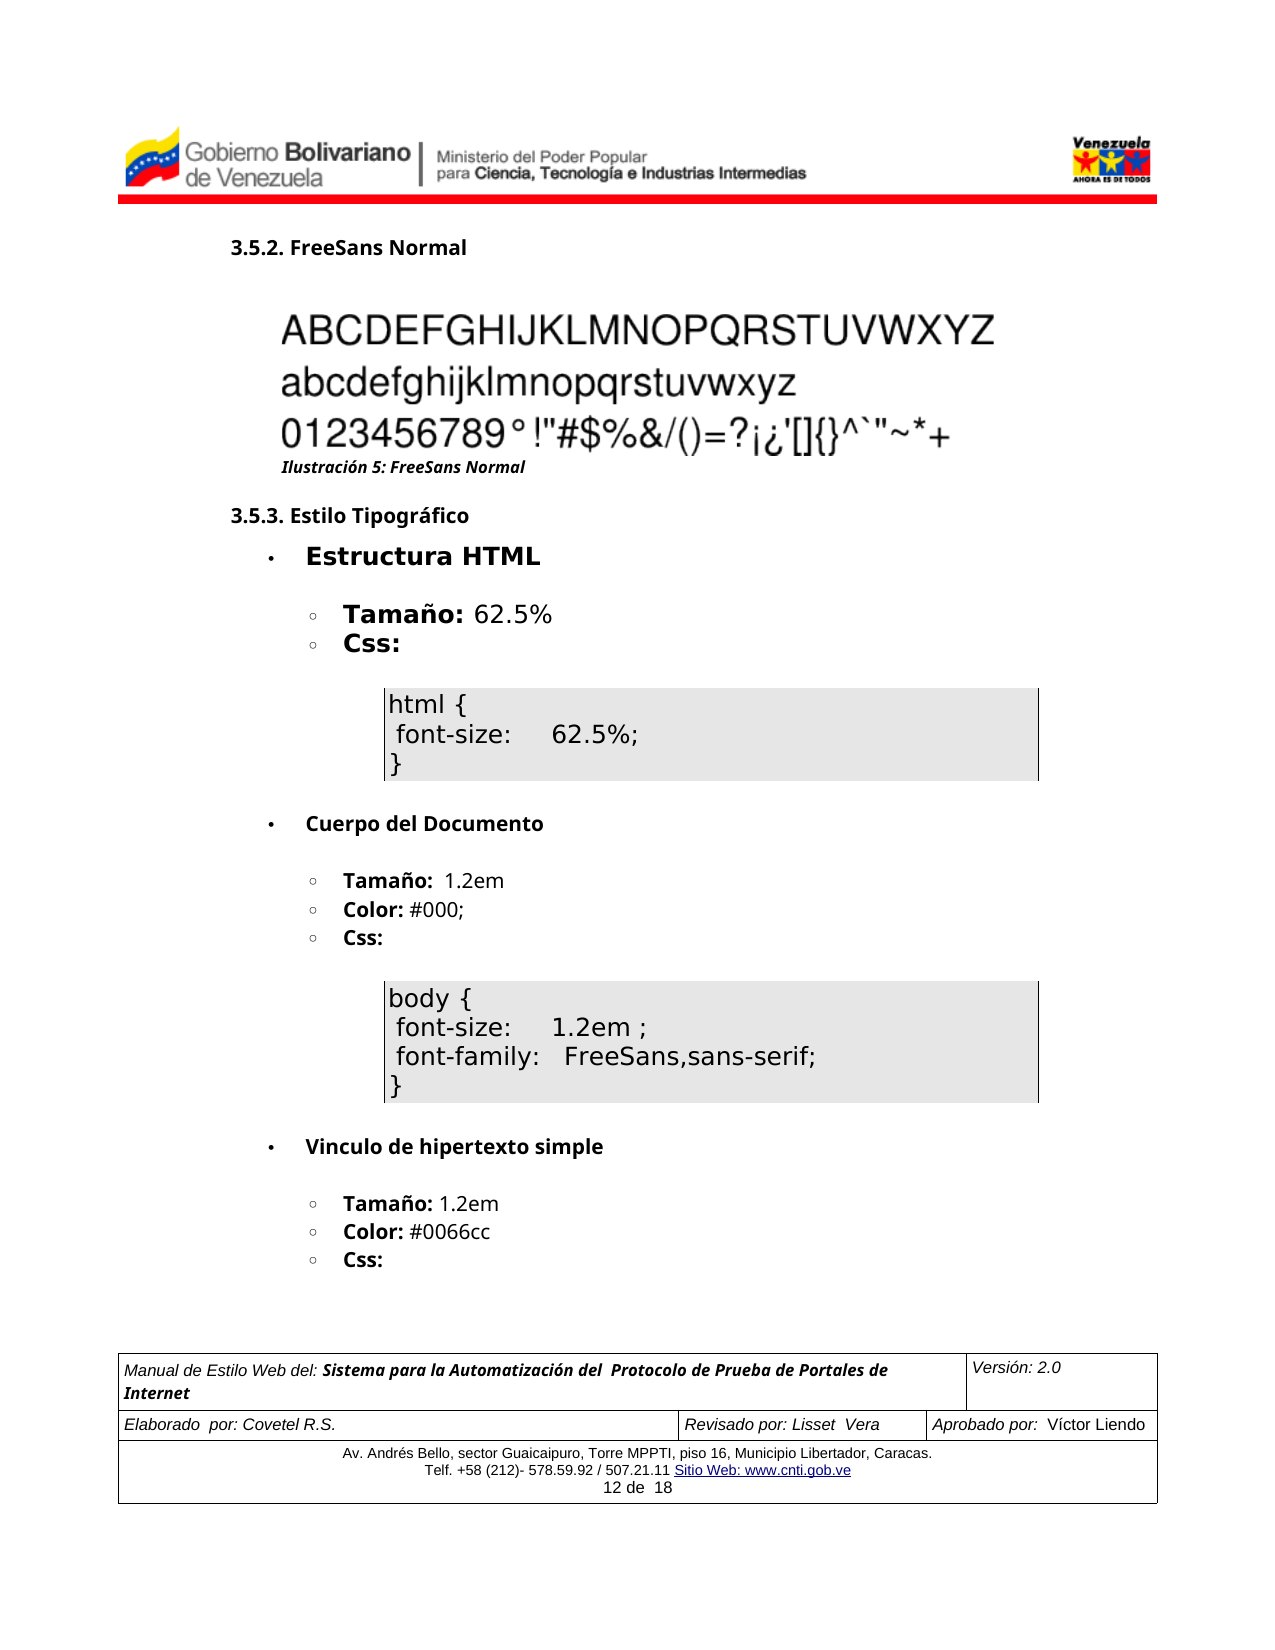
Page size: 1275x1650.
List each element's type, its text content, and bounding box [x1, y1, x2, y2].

text } [385, 749, 1038, 781]
subtitle Estilo Tipográfico [231, 501, 1157, 529]
list Tamaño: 1.2em [305, 1189, 1157, 1217]
text } [385, 1071, 1038, 1103]
list Estructura HTML [268, 542, 1157, 571]
list Vinculo de hipertexto simple [268, 1132, 1157, 1160]
list Css: [305, 629, 1157, 659]
subtitle FreeSans Normal [231, 233, 1157, 261]
list Color: #0066cc [305, 1217, 1157, 1246]
list Css: [305, 923, 1157, 952]
list Tamaño: 62.5% [305, 600, 1157, 629]
list Color: #000; [305, 895, 1157, 923]
text font-size: 62.5%; [385, 720, 1038, 749]
text body { [385, 981, 1038, 1013]
list Css: [305, 1246, 1157, 1274]
text font-family: FreeSans,sans-serif; [385, 1042, 1038, 1071]
list Cuerpo del Documento [268, 809, 1157, 838]
text html { [385, 688, 1038, 720]
text Ilustración 5: FreeSans Normal [282, 456, 993, 478]
picture [118, 118, 1157, 204]
text font-size: 1.2em ; [385, 1013, 1038, 1042]
list Tamaño: 1.2em [305, 866, 1157, 895]
picture [281, 314, 994, 456]
